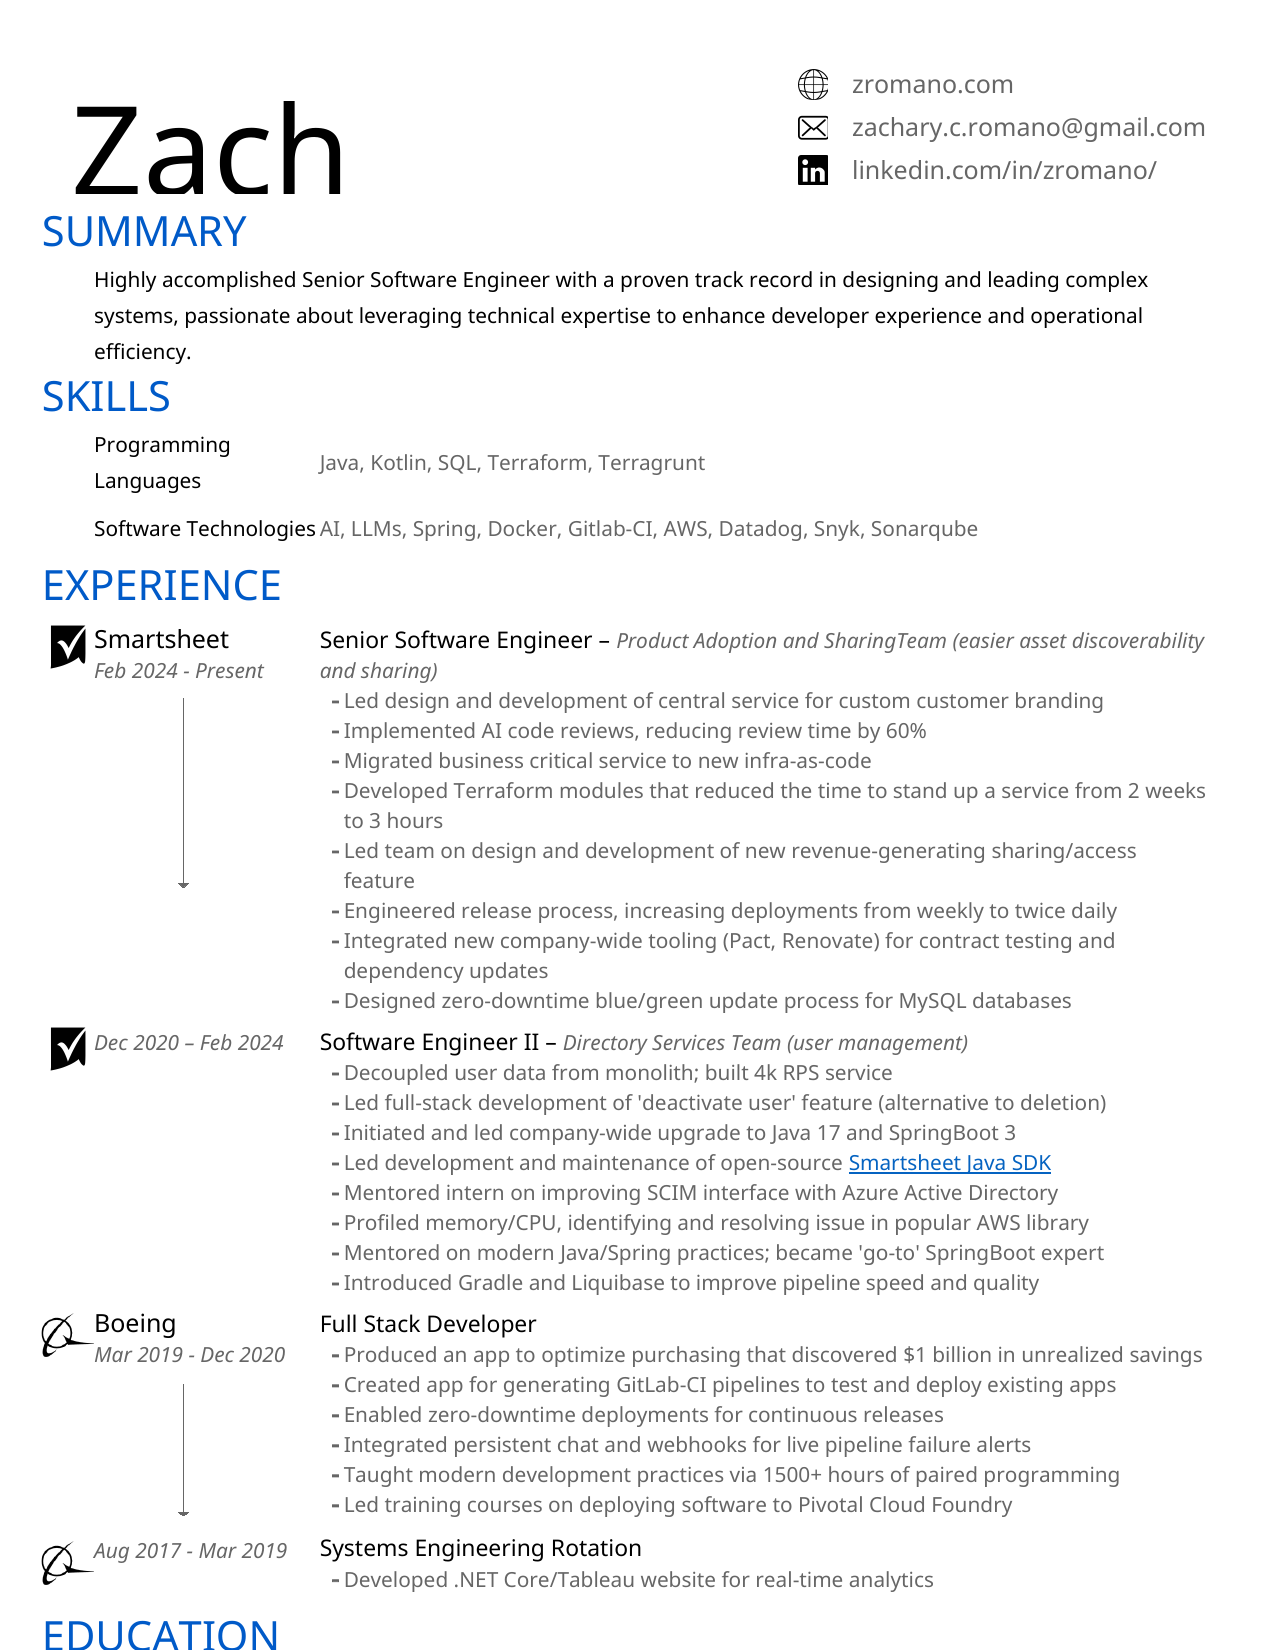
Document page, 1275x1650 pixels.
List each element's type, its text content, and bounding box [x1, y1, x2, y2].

picture [798, 155, 828, 185]
text zachary.c.romano@gmail.com [852, 110, 1216, 144]
list Led development and maintenance of open-source Smartsheet Java SDK [331, 1147, 1213, 1177]
list Developed Terraform modules that reduced the time to stand up a service from 2 weeks to 3 hours [331, 774, 1213, 834]
text Zach Romano [160, 163, 192, 188]
text SKILLS [42, 367, 319, 424]
list Led team on design and development of new revenue-generating sharing/access feature [331, 834, 1213, 894]
list Introduced Gradle and Liquibase to improve pipeline speed and quality [331, 1267, 1213, 1297]
picture [45, 1026, 91, 1072]
list Initiated and led company-wide upgrade to Java 17 and SpringBoot 3 [331, 1117, 1213, 1147]
picture [45, 624, 91, 670]
text linkedin.com/in/zromano/ [852, 153, 1216, 187]
list Implemented AI code reviews, reducing review time by 60% [331, 714, 1213, 744]
text Programming Languages [94, 424, 319, 496]
text AI, LLMs, Spring, Docker, Gitlab-CI, AWS, Datadog, Snyk, Sonarqube [319, 508, 1213, 544]
list Mentored on modern Java/Spring practices; became 'go-to' SpringBoot expert [331, 1237, 1213, 1267]
list Led design and development of central service for custom customer branding [331, 684, 1213, 714]
text Systems Engineering Rotation [319, 1532, 1213, 1563]
text Mar 2019 - Dec 2020 [94, 1338, 319, 1368]
list Integrated persistent chat and webhooks for live pipeline failure alerts [331, 1428, 1213, 1458]
list Integrated new company-wide tooling (Pact, Renovate) for contract testing and dependency updates [331, 924, 1213, 984]
text zromano.com [852, 67, 1216, 101]
text Java, Kotlin, SQL, Terraform, Terragrunt [319, 442, 1213, 478]
text EXPERIENCE [42, 556, 1213, 613]
list Created app for generating GitLab-CI pipelines to test and deploy existing apps [331, 1368, 1213, 1398]
text Zach Romano [72, 63, 794, 193]
text Dec 2020 – Feb 2024 [94, 1027, 319, 1057]
text Full Stack Developer [319, 1308, 1213, 1338]
list Migrated business critical service to new infra-as-code [331, 744, 1213, 774]
list Developed .NET Core/Tableau website for real-time analytics [331, 1563, 1213, 1593]
picture [41, 1536, 94, 1589]
list Produced an app to optimize purchasing that discovered $1 billion in unrealized savings [331, 1338, 1213, 1368]
text Zach Romano [295, 137, 329, 193]
list Mentored intern on improving SCIM interface with Azure Active Directory [331, 1177, 1213, 1207]
text Software Technologies [94, 508, 319, 544]
picture [798, 69, 828, 100]
text Feb 2024 - Present [94, 654, 319, 684]
list Led full-stack development of 'deactivate user' feature (alternative to deletion) [331, 1087, 1213, 1117]
text EDUCATION [42, 1607, 1213, 1613]
picture [41, 1308, 94, 1361]
text Highly accomplished Senior Software Engineer with a proven track record in designing and leading complex systems, passionate about leveraging technical expertise to enhance developer experience and operational efficiency. [94, 259, 1213, 367]
text Aug 2017 - Mar 2019 [94, 1536, 319, 1565]
list Profiled memory/CPU, identifying and resolving issue in popular AWS library [331, 1207, 1213, 1237]
list Designed zero-downtime blue/green update process for MySQL databases [331, 984, 1213, 1014]
text SUMMARY [42, 202, 319, 259]
list Taught modern development practices via 1500+ hours of paired programming [331, 1458, 1213, 1488]
text Smartsheet [94, 624, 319, 654]
list Decoupled user data from monolith; built 4k RPS service [331, 1057, 1213, 1087]
list Led training courses on deploying software to Pivotal Cloud Foundry [331, 1488, 1213, 1518]
picture [798, 112, 828, 143]
text Senior Software Engineer – Product Adoption and SharingTeam (easier asset discoverability and sharing) [319, 624, 1213, 684]
list Enabled zero-downtime deployments for continuous releases [331, 1398, 1213, 1428]
text Boeing [94, 1308, 319, 1338]
text Software Engineer II – Directory Services Team (user management) [319, 1027, 1213, 1057]
list Engineered release process, increasing deployments from weekly to twice daily [331, 894, 1213, 924]
